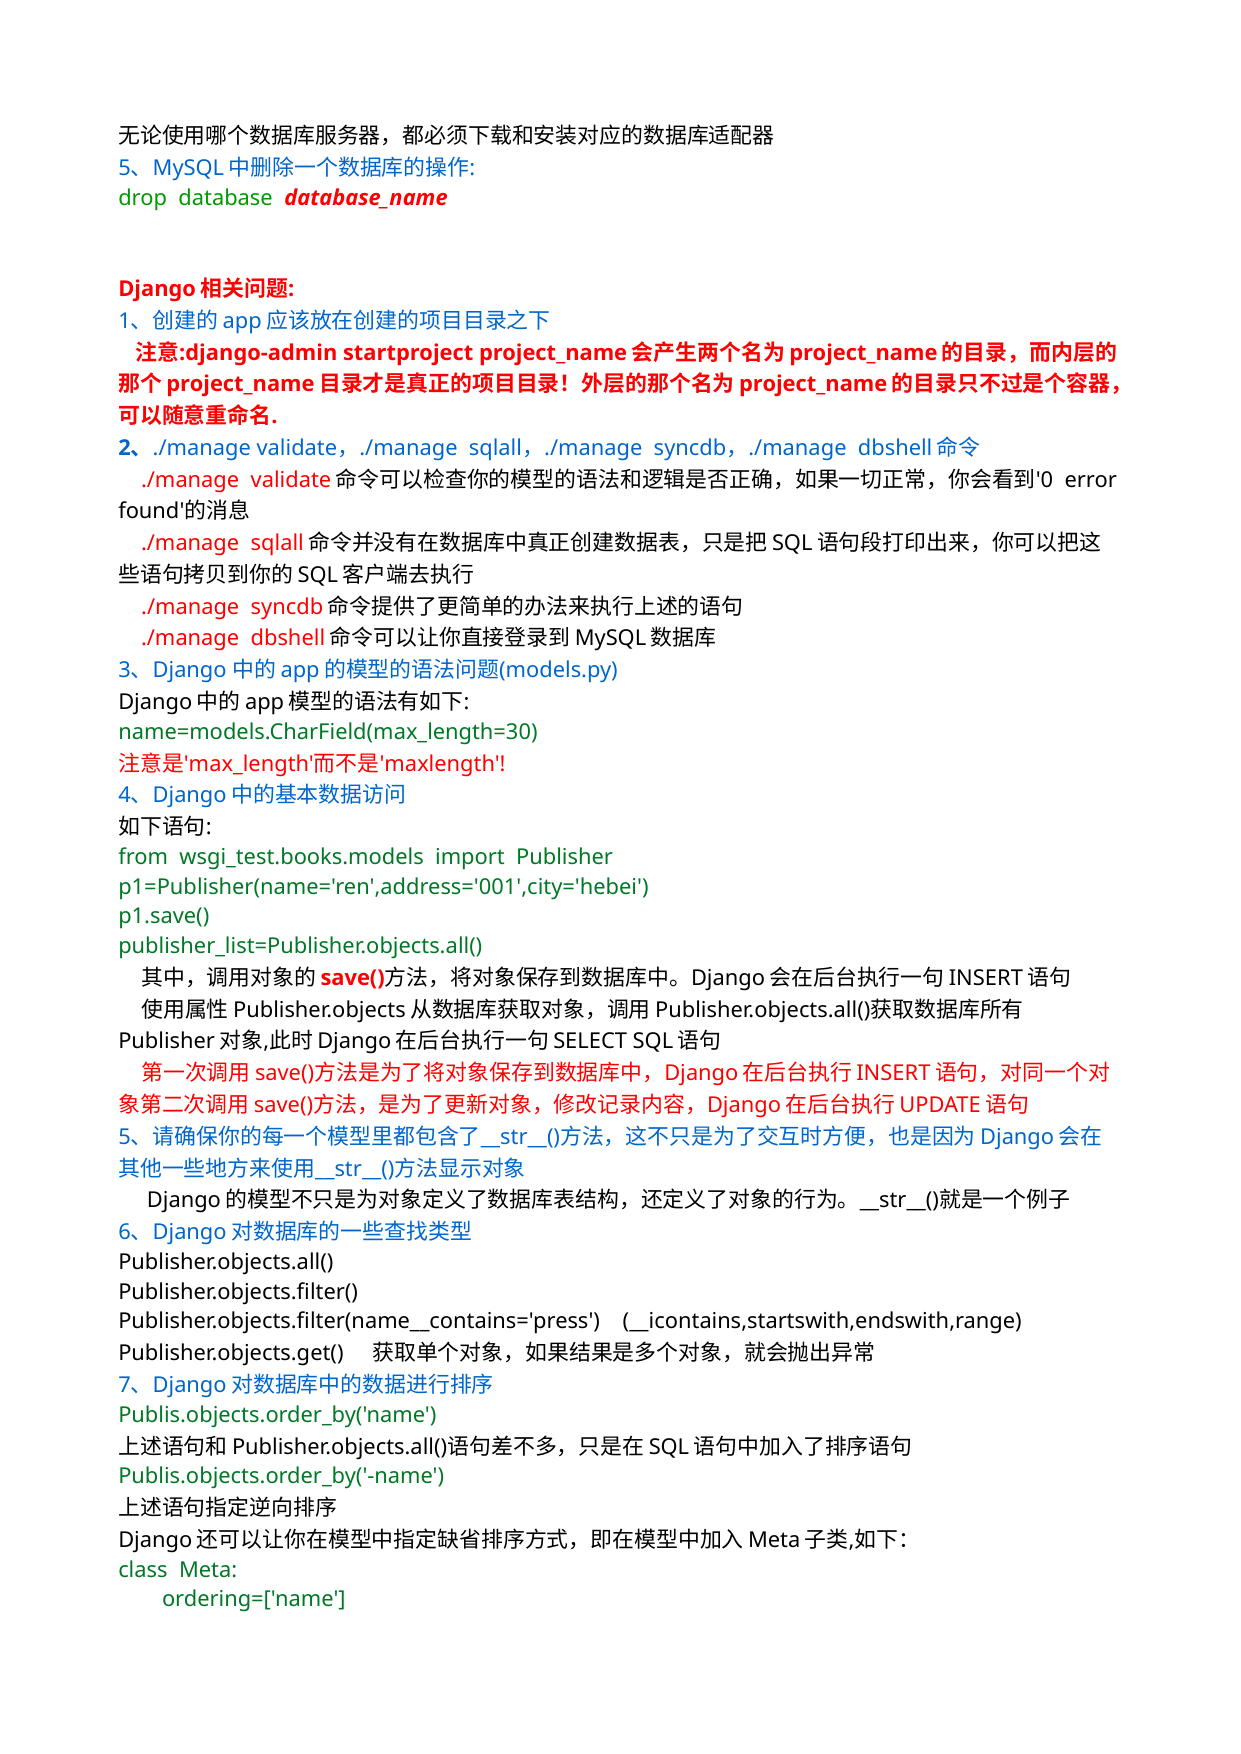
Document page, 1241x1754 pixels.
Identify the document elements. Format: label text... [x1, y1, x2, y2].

text name=models.CharField(max_length=30) [118, 716, 1122, 746]
text ordering=['name'] [118, 1583, 1122, 1613]
text class Meta: [118, 1554, 1122, 1583]
text 注意是'max_length'而不是'maxlength'! [118, 746, 1122, 777]
text 2、./manage validate，./manage sqlall，./manage syncdb，./manage dbshell命令 [118, 430, 1122, 462]
text ./manage sqlall命令并没有在数据库中真正创建数据表，只是把SQL语句段打印出来，你可以把这些语句拷贝到你的SQL客户端去执行 [118, 525, 1122, 589]
text Django还可以让你在模型中指定缺省排序方式，即在模型中加入Meta子类,如下： [118, 1522, 1122, 1554]
text Django的模型不只是为对象定义了数据库表结构，还定义了对象的行为。__str__()就是一个例子 [118, 1182, 1122, 1214]
text Publis.objects.order_by('-name') [118, 1460, 1122, 1490]
text 无论使用哪个数据库服务器，都必须下载和安装对应的数据库适配器 [118, 118, 1122, 150]
text 7、Django对数据库中的数据进行排序 [118, 1367, 1122, 1399]
text ./manage dbshell命令可以让你直接登录到MySQL数据库 [118, 620, 1122, 652]
text p1.save() [118, 900, 1122, 930]
text 6、Django对数据库的一些查找类型 [118, 1214, 1122, 1246]
text 3、Django 中的app的模型的语法问题(models.py) [118, 652, 1122, 684]
text 其中，调用对象的save()方法，将对象保存到数据库中。Django会在后台执行一句INSERT语句 [118, 960, 1122, 992]
text 5、请确保你的每一个模型里都包含了__str__()方法，这不只是为了交互时方便，也是因为Django会在其他一些地方来使用__str__()方法显示对象 [118, 1119, 1122, 1182]
text Django中的app模型的语法有如下: [118, 684, 1122, 716]
text 5、MySQL中删除一个数据库的操作: [118, 150, 1122, 182]
text Publisher.objects.filter(name__contains='press') (__icontains,startswith,endswith,range) [118, 1306, 1122, 1335]
text Publisher.objects.filter() [118, 1276, 1122, 1306]
text publisher_list=Publisher.objects.all() [118, 930, 1122, 960]
text Publisher.objects.get() 获取单个对象，如果结果是多个对象，就会抛出异常 [118, 1335, 1122, 1367]
text 上述语句和Publisher.objects.all()语句差不多，只是在SQL语句中加入了排序语句 [118, 1429, 1122, 1460]
text 4、Django中的基本数据访问 [118, 777, 1122, 809]
text Publis.objects.order_by('name') [118, 1399, 1122, 1429]
text 上述语句指定逆向排序 [118, 1490, 1122, 1522]
text Django相关问题: [118, 271, 1122, 303]
text 第一次调用save()方法是为了将对象保存到数据库中，Django在后台执行INSERT语句，对同一个对象第二次调用save()方法，是为了更新对象，修改记录内容，Django在后台执行UPDATE语句 [118, 1055, 1122, 1119]
text 1、创建的app应该放在创建的项目目录之下 [118, 303, 1122, 334]
text ./manage validate命令可以检查你的模型的语法和逻辑是否正确，如果一切正常，你会看到'0 error found'的消息 [118, 462, 1122, 525]
text p1=Publisher(name='ren',address='001',city='hebei') [118, 871, 1122, 900]
text 注意:django-admin startproject project_name会产生两个名为project_name的目录，而内层的那个project_name目录才是真正的项目目录！外层的那个名为project_name的目录只不过是个容器，可以随意重命名. [118, 334, 1122, 430]
text 使用属性Publisher.objects从数据库获取对象，调用Publisher.objects.all()获取数据库所有Publisher对象,此时Django在后台执行一句SELECT SQL语句 [118, 992, 1122, 1055]
text ./manage syncdb命令提供了更简单的办法来执行上述的语句 [118, 589, 1122, 620]
text from wsgi_test.books.models import Publisher [118, 841, 1122, 871]
text Publisher.objects.all() [118, 1246, 1122, 1276]
text 如下语句: [118, 809, 1122, 841]
text drop database database_name [118, 182, 1122, 211]
